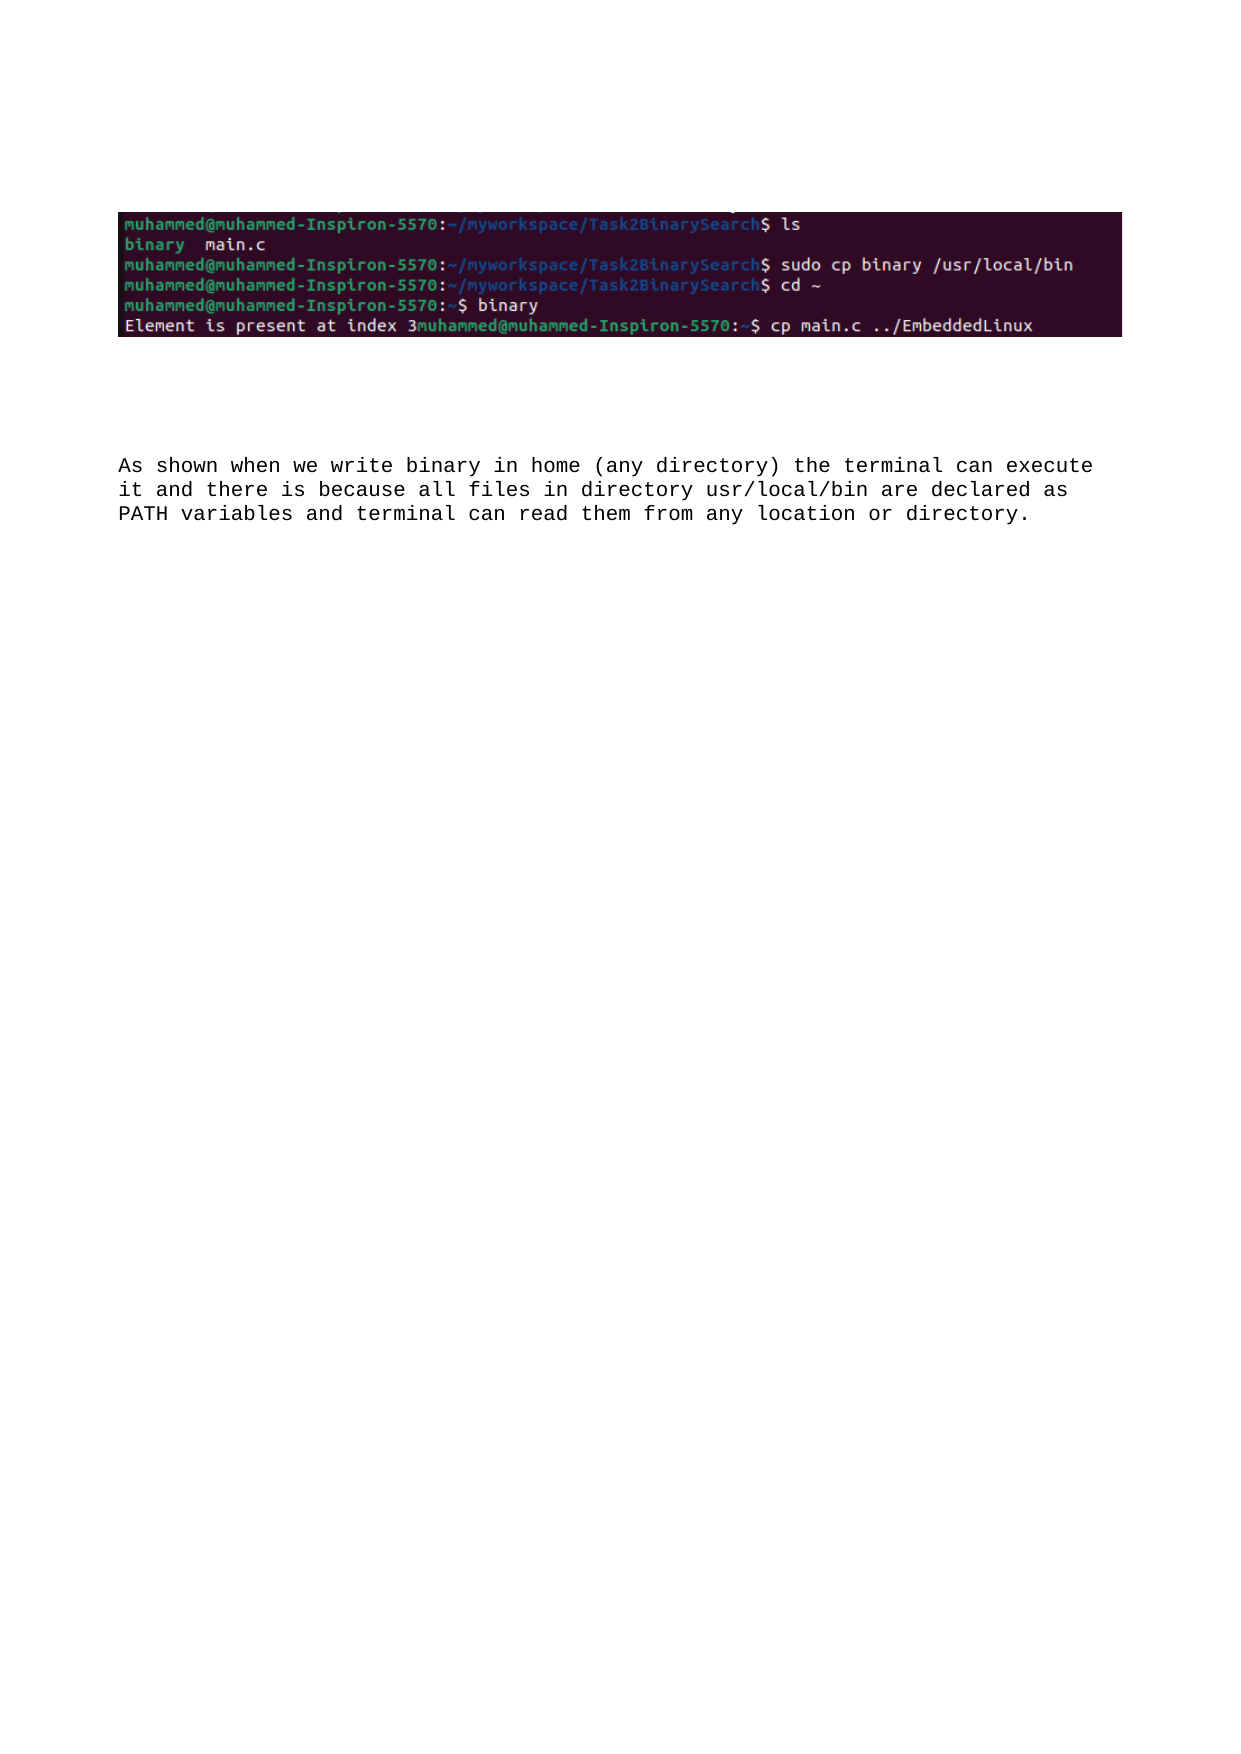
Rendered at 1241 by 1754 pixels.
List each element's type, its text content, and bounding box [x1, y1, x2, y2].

text As shown when we write binary in home (any directory) the terminal can execute it and there is because all files in directory usr/local/bin are declared as PATH variables and terminal can read them from any location or directory. [118, 455, 1122, 526]
picture [118, 212, 1123, 337]
